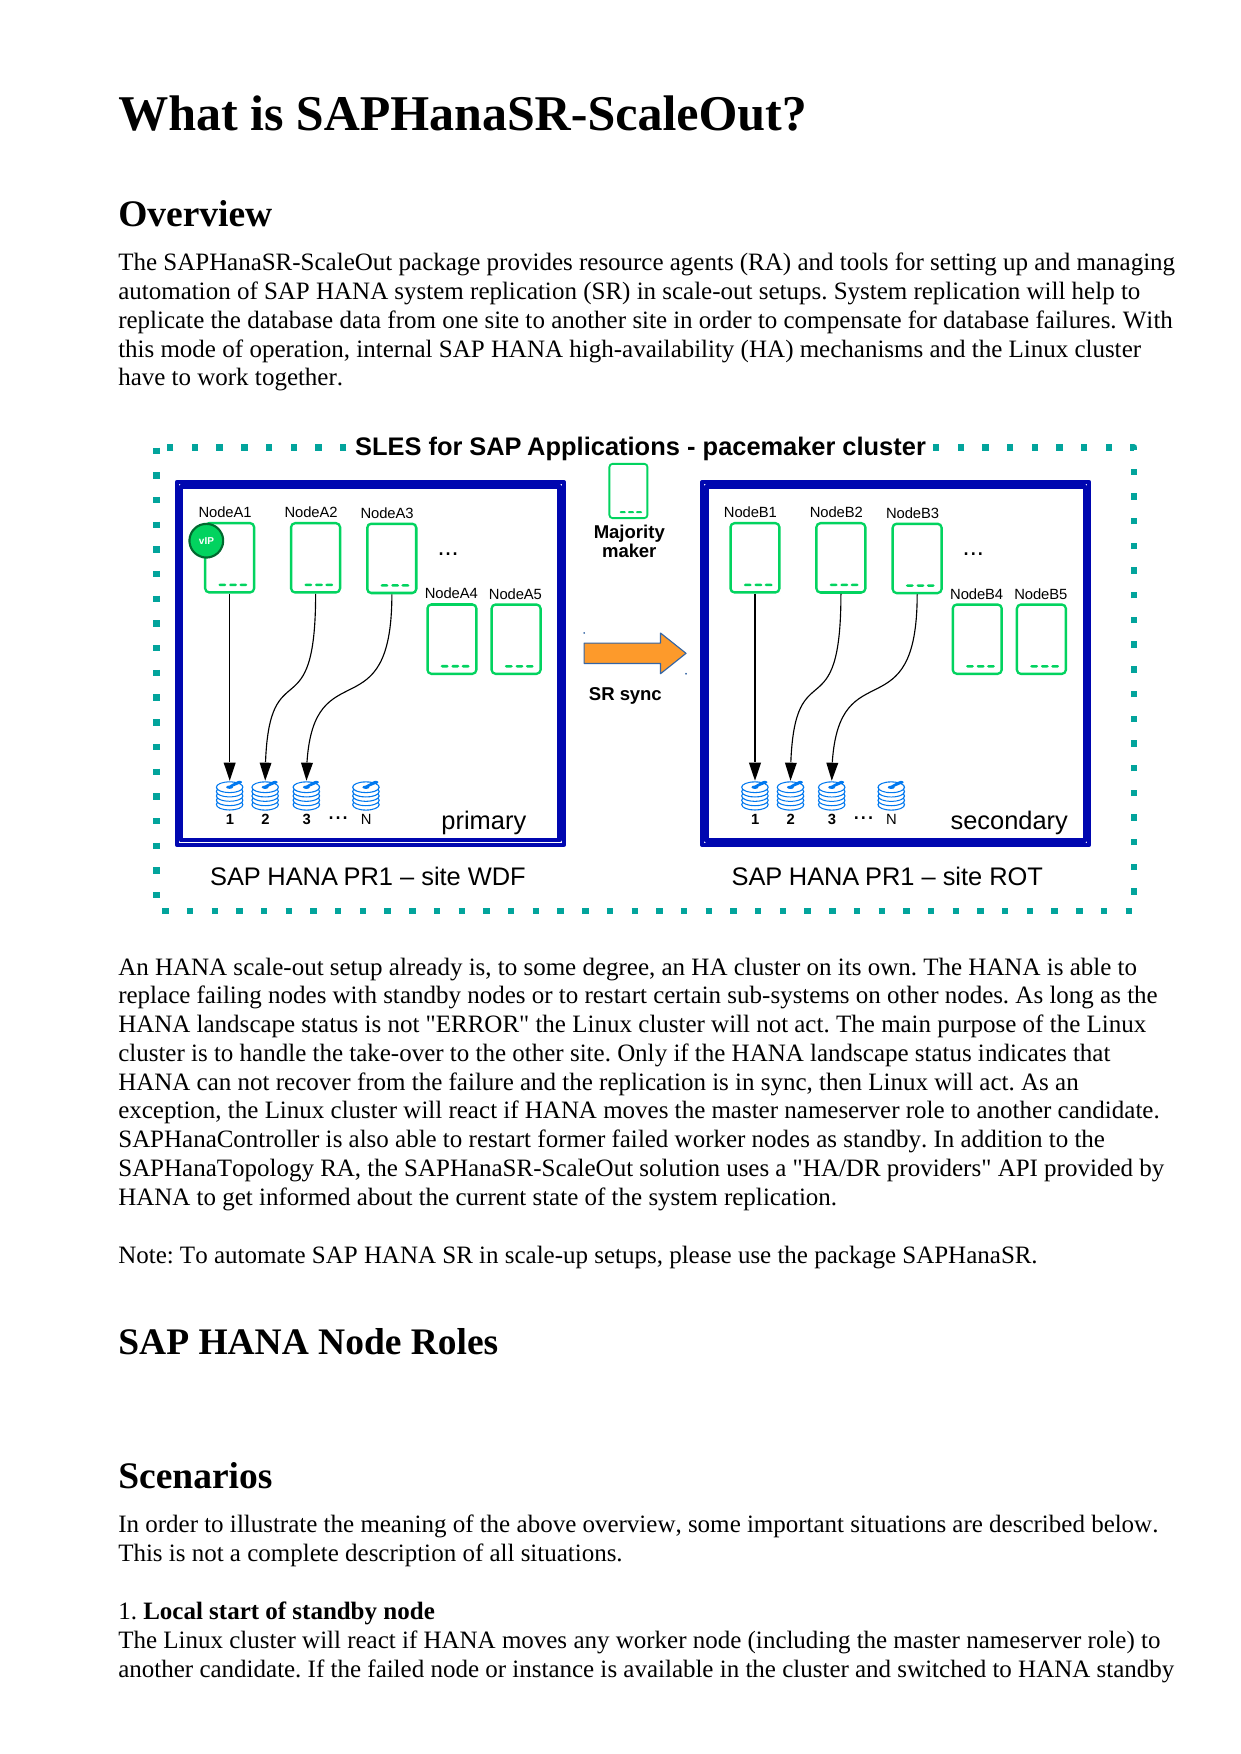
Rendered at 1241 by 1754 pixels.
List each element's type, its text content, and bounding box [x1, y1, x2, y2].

subtitle Overview [118, 192, 1181, 235]
subtitle SAP HANA Node Roles [118, 1319, 1181, 1362]
text In order to illustrate the meaning of the above overview, some important situations are described below. This is not a complete description of all situations. [118, 1509, 1181, 1567]
text The SAPHanaSR-ScaleOut package provides resource agents (RA) and tools for setting up and managing automation of SAP HANA system replication (SR) in scale-out setups. System replication will help to replicate the database data from one site to another site in order to compensate for database failures. With this mode of operation, internal SAP HANA high-availability (HA) mechanisms and the Linux cluster have to work together. [118, 247, 1181, 391]
subtitle Scenarios [118, 1454, 1181, 1497]
text 1. Local start of standby node The Linux cluster will react if HANA moves any worker node (including the master nameserver role) to another candidate. If the failed node or instance is available in the cluster and switched to HANA standby [118, 1596, 1181, 1683]
text Note: To automate SAP HANA SR in scale-up setups, please use the package SAPHanaSR. [118, 1240, 1181, 1269]
subtitle What is SAPHanaSR-ScaleOut? [118, 84, 1181, 142]
text An HANA scale-out setup already is, to some degree, an HA cluster on its own. The HANA is able to replace failing nodes with standby nodes or to restart certain sub-systems on other nodes. As long as the HANA landscape status is not "ERROR" the Linux cluster will not act. The main purpose of the Linux cluster is to handle the take-over to the other site. Only if the HANA landscape status indicates that HANA can not recover from the failure and the replication is in sync, then Linux will act. As an exception, the Linux cluster will react if HANA moves the master nameserver role to another candidate. SAPHanaController is also able to restart former failed worker nodes as standby. In addition to the SAPHanaTopology RA, the SAPHanaSR-ScaleOut solution uses a "HA/DR providers" API provided by HANA to get informed about the current state of the system replication. [118, 537, 1181, 1211]
